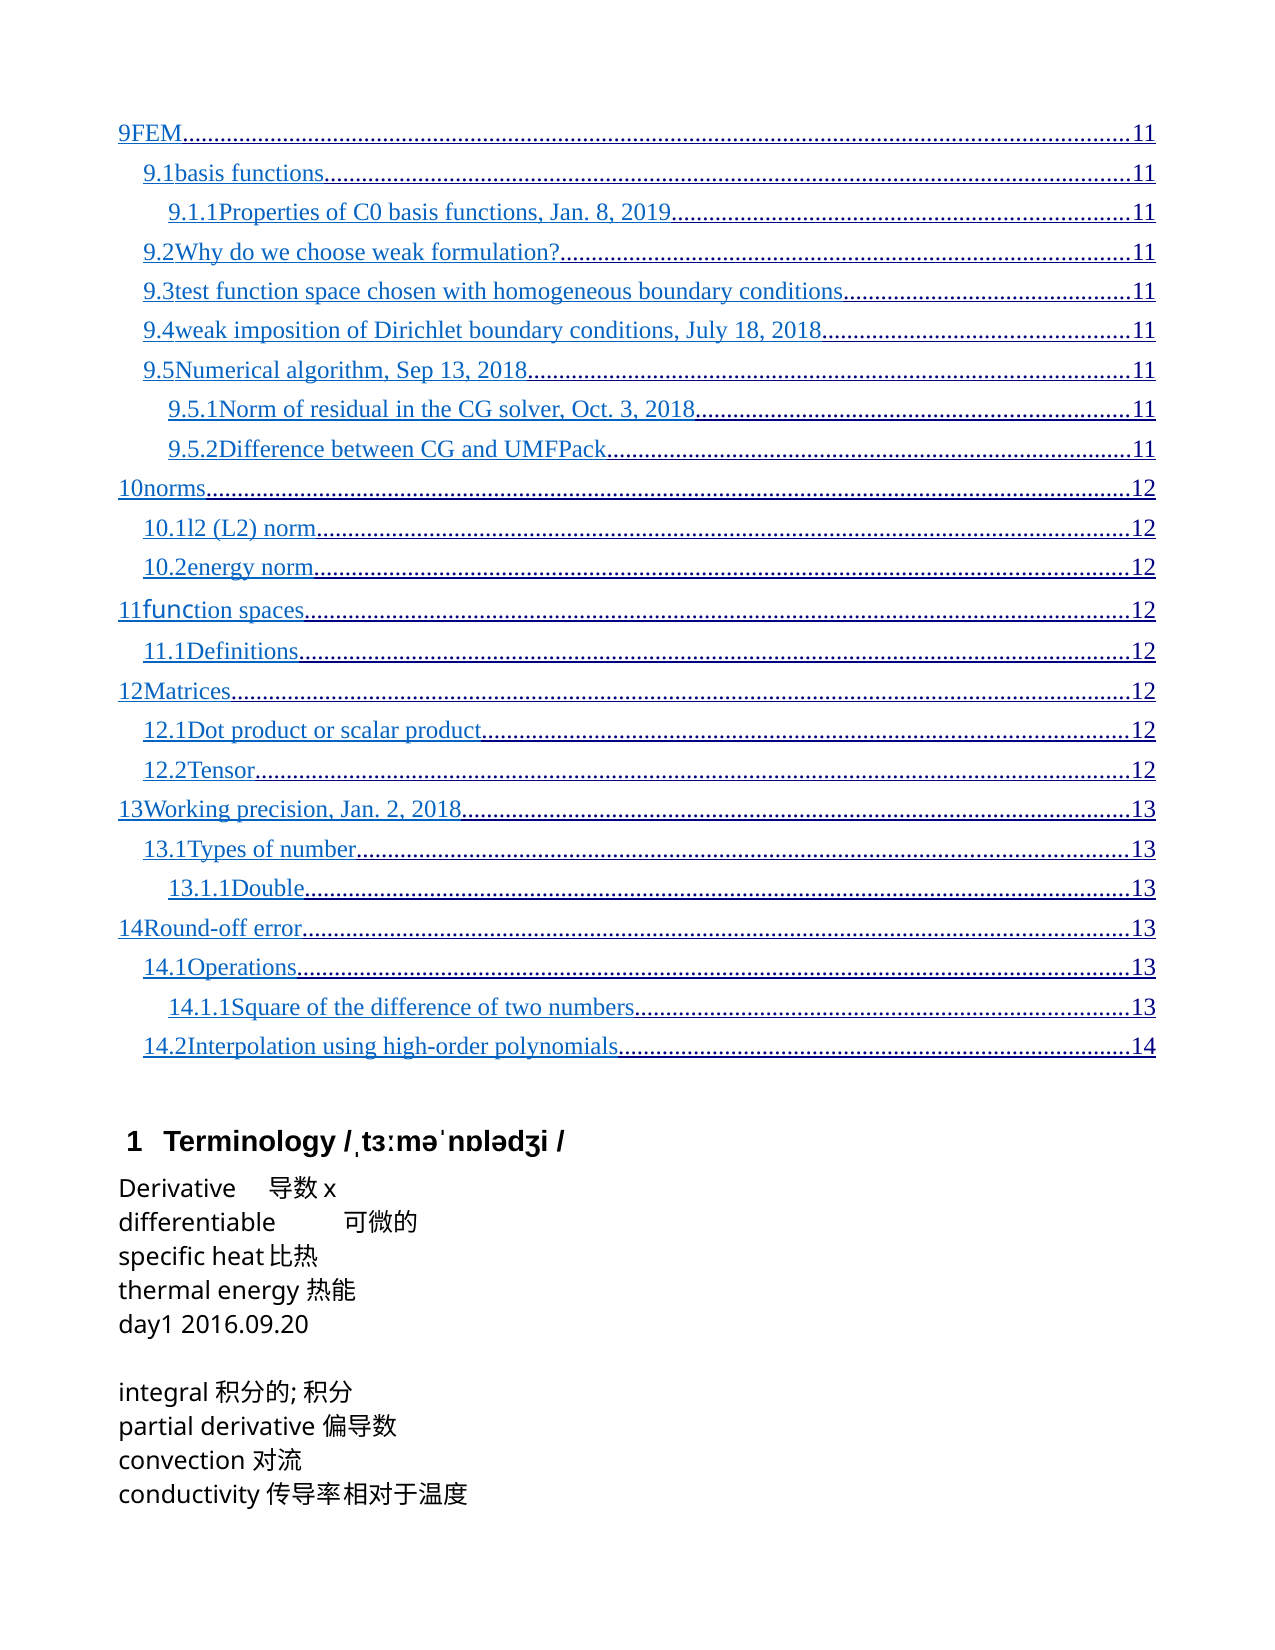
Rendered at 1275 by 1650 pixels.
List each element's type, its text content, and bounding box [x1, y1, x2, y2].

text conductivity 传导率 相对于温度 [118, 1477, 1157, 1511]
text 12.1 Dot product or scalar product 12 [143, 715, 1157, 744]
text 9 FEM 11 [118, 118, 1157, 147]
text 10.2 energy norm 12 [143, 552, 1157, 581]
text 14.1 Operations 13 [143, 952, 1157, 981]
text 9.1 basis functions 11 [143, 158, 1157, 187]
text 9.2 Why do we choose weak formulation? 11 [143, 237, 1157, 266]
text 14.1.1 Square of the difference of two numbers 13 [168, 992, 1157, 1021]
text 13 Working precision, Jan. 2, 2018 13 [118, 794, 1157, 823]
text 12.2 Tensor 12 [143, 755, 1157, 784]
text specific heat 比热 [118, 1238, 1157, 1273]
text 9.5 Numerical algorithm, Sep 13, 2018 11 [143, 355, 1157, 384]
text 14 Round-off error 13 [118, 913, 1157, 942]
text convection 对流 [118, 1443, 1157, 1477]
text 12 Matrices 12 [118, 676, 1157, 705]
text day1 2016.09.20 [118, 1307, 1157, 1341]
text integral 积分的; 积分 [118, 1375, 1157, 1409]
text 9.5.1 Norm of residual in the CG solver, Oct. 3, 2018 11 [168, 394, 1157, 423]
text 10.1 l2 (L2) norm 12 [143, 513, 1157, 542]
text 10 norms 12 [118, 473, 1157, 502]
text 13.1.1 Double 13 [168, 873, 1157, 902]
subtitle Terminology /ˌtɜːməˈnɒlədʒi / [118, 1124, 1157, 1158]
text thermal energy 热能 [118, 1273, 1157, 1307]
text partial derivative 偏导数 [118, 1409, 1157, 1443]
text 11.1 Definitions 12 [143, 636, 1157, 665]
text 13.1 Types of number 13 [143, 834, 1157, 863]
text Derivative 导数x [118, 1170, 1157, 1204]
text 9.3 test function space chosen with homogeneous boundary conditions 11 [143, 276, 1157, 305]
text 11 function spaces 12 [118, 592, 1157, 626]
text 9.5.2 Difference between CG and UMFPack 11 [168, 434, 1157, 463]
text differentiable 可微的 [118, 1204, 1157, 1238]
text 9.1.1 Properties of C0 basis functions, Jan. 8, 2019 11 [168, 197, 1157, 226]
text 14.2 Interpolation using high-order polynomials 14 [143, 1031, 1157, 1060]
text 9.4 weak imposition of Dirichlet boundary conditions, July 18, 2018 11 [143, 316, 1157, 344]
